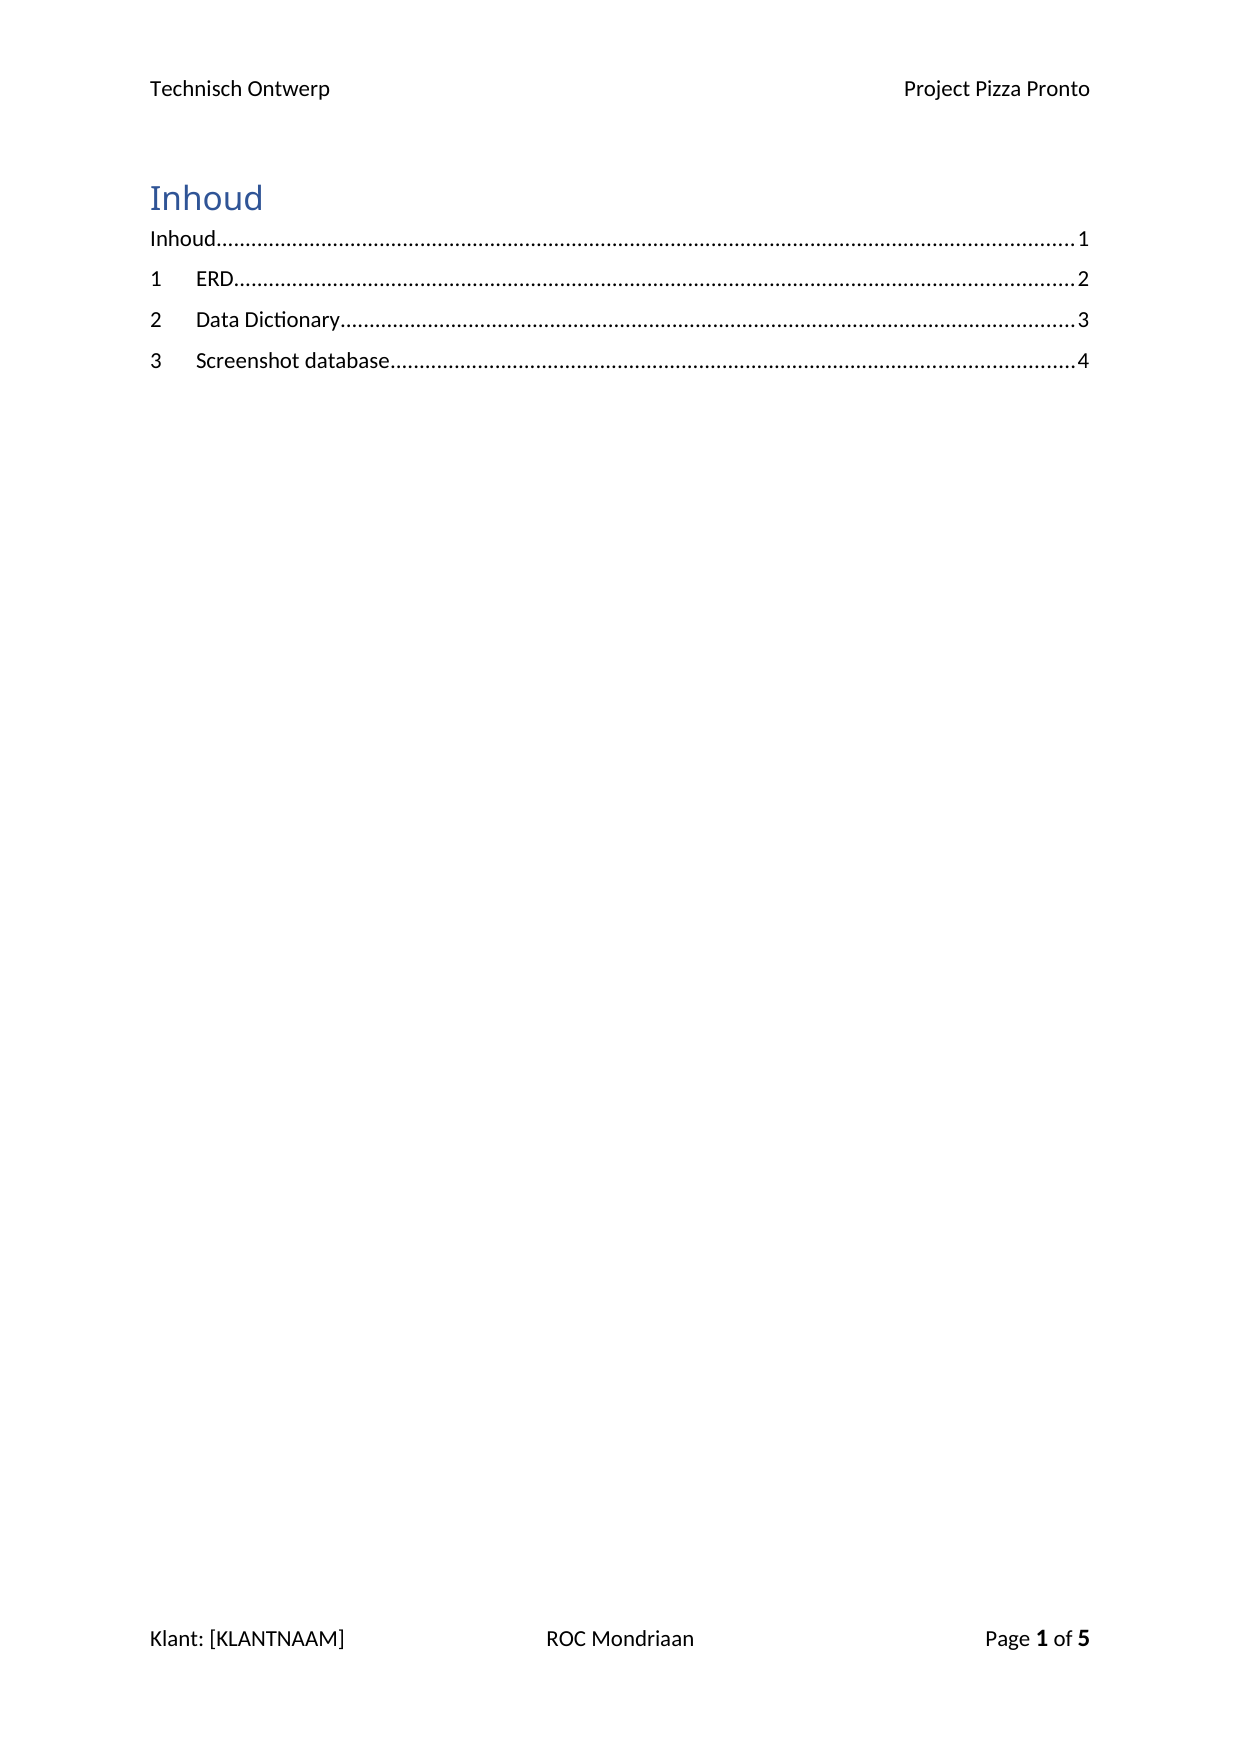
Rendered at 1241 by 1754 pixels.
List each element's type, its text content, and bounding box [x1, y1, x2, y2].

text 2 Data Dictionary 3 [150, 305, 1090, 333]
subtitle Inhoud [150, 175, 1090, 220]
text 3 Screenshot database 4 [150, 346, 1090, 374]
text Inhoud 1 [150, 224, 1090, 252]
text 1 ERD 2 [150, 264, 1090, 293]
